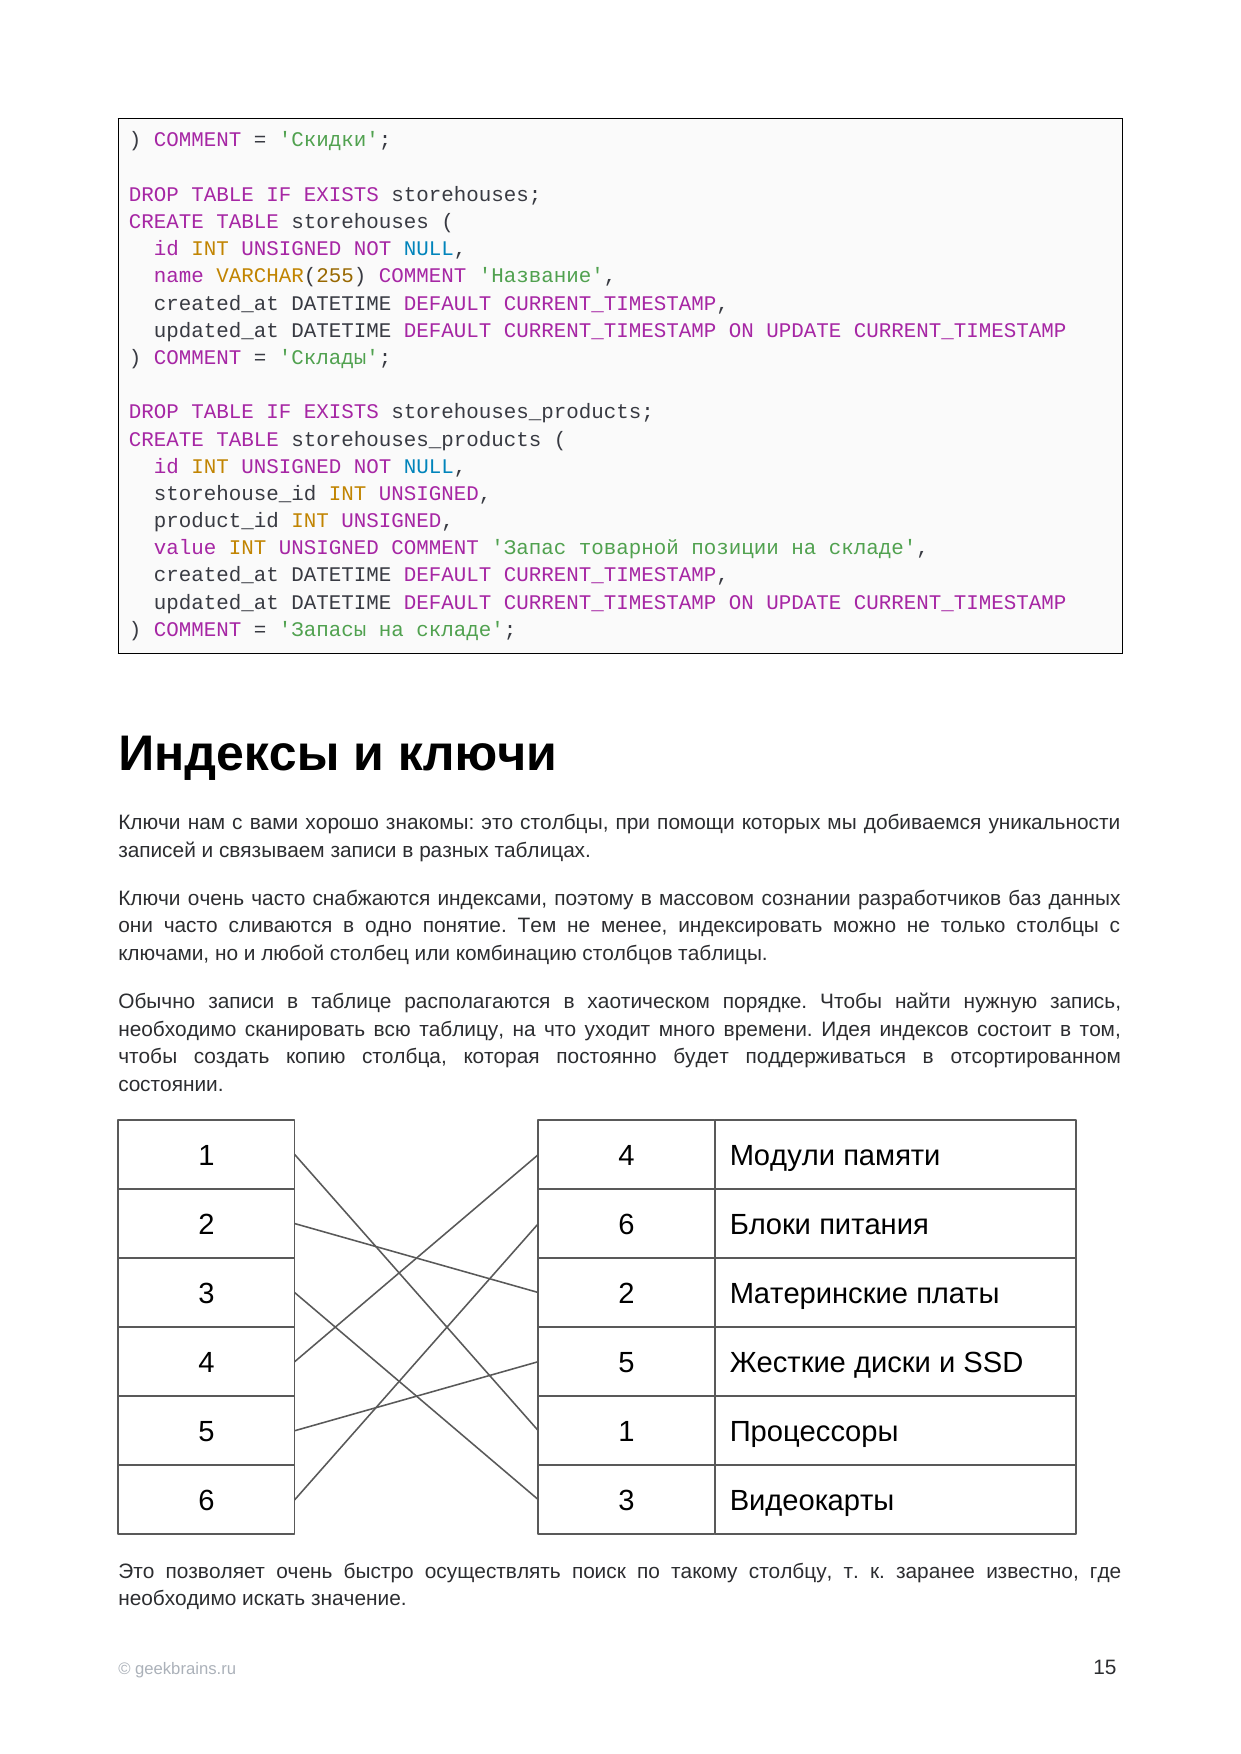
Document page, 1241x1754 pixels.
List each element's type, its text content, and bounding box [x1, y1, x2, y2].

text Ключи очень часто снабжаются индексами, поэтому в массовом сознании разработчиков баз данных они часто сливаются в одно понятие. Тем не менее, индексировать можно не только столбцы с ключами, но и любой столбец или комбинацию столбцов таблицы. [118, 886, 1122, 965]
table_header ) COMMENT = 'Скидки'; DROP TABLE IF EXISTS storehouses; CREATE TABLE storehouses ( id INT UNSIGNED NOT NULL, name VARCHAR(255) COMMENT 'Название', created_at DATETIME DEFAULT CURRENT_TIMESTAMP, updated_at DATETIME DEFAULT CURRENT_TIMESTAMP ON UPDATE CURRENT_TIMESTAMP ) COMMENT = 'Склады'; DROP TABLE IF EXISTS storehouses_products; CREATE TABLE storehouses_products ( id INT UNSIGNED NOT NULL, storehouse_id INT UNSIGNED, product_id INT UNSIGNED, value INT UNSIGNED COMMENT 'Запас товарной позиции на складе', created_at DATETIME DEFAULT CURRENT_TIMESTAMP, updated_at DATETIME DEFAULT CURRENT_TIMESTAMP ON UPDATE CURRENT_TIMESTAMP ) COMMENT = 'Запасы на складе'; [119, 119, 1122, 653]
text Это позволяет очень быстро осуществлять поиск по такому столбцу, т. к. заранее известно, где необходимо искать значение. [118, 1558, 1122, 1610]
subtitle Индексы и ключи [118, 723, 1122, 781]
text Ключи нам с вами хорошо знакомы: это столбцы, при помощи которых мы добиваемся уникальности записей и связываем записи в разных таблицах. [118, 810, 1122, 861]
text Обычно записи в таблице располагаются в хаотическом порядке. Чтобы найти нужную запись, необходимо сканировать всю таблицу, на что уходит много времени. Идея индексов состоит в том, чтобы создать копию столбца, которая постоянно будет поддерживаться в отсортированном состоянии. [118, 989, 1122, 1096]
